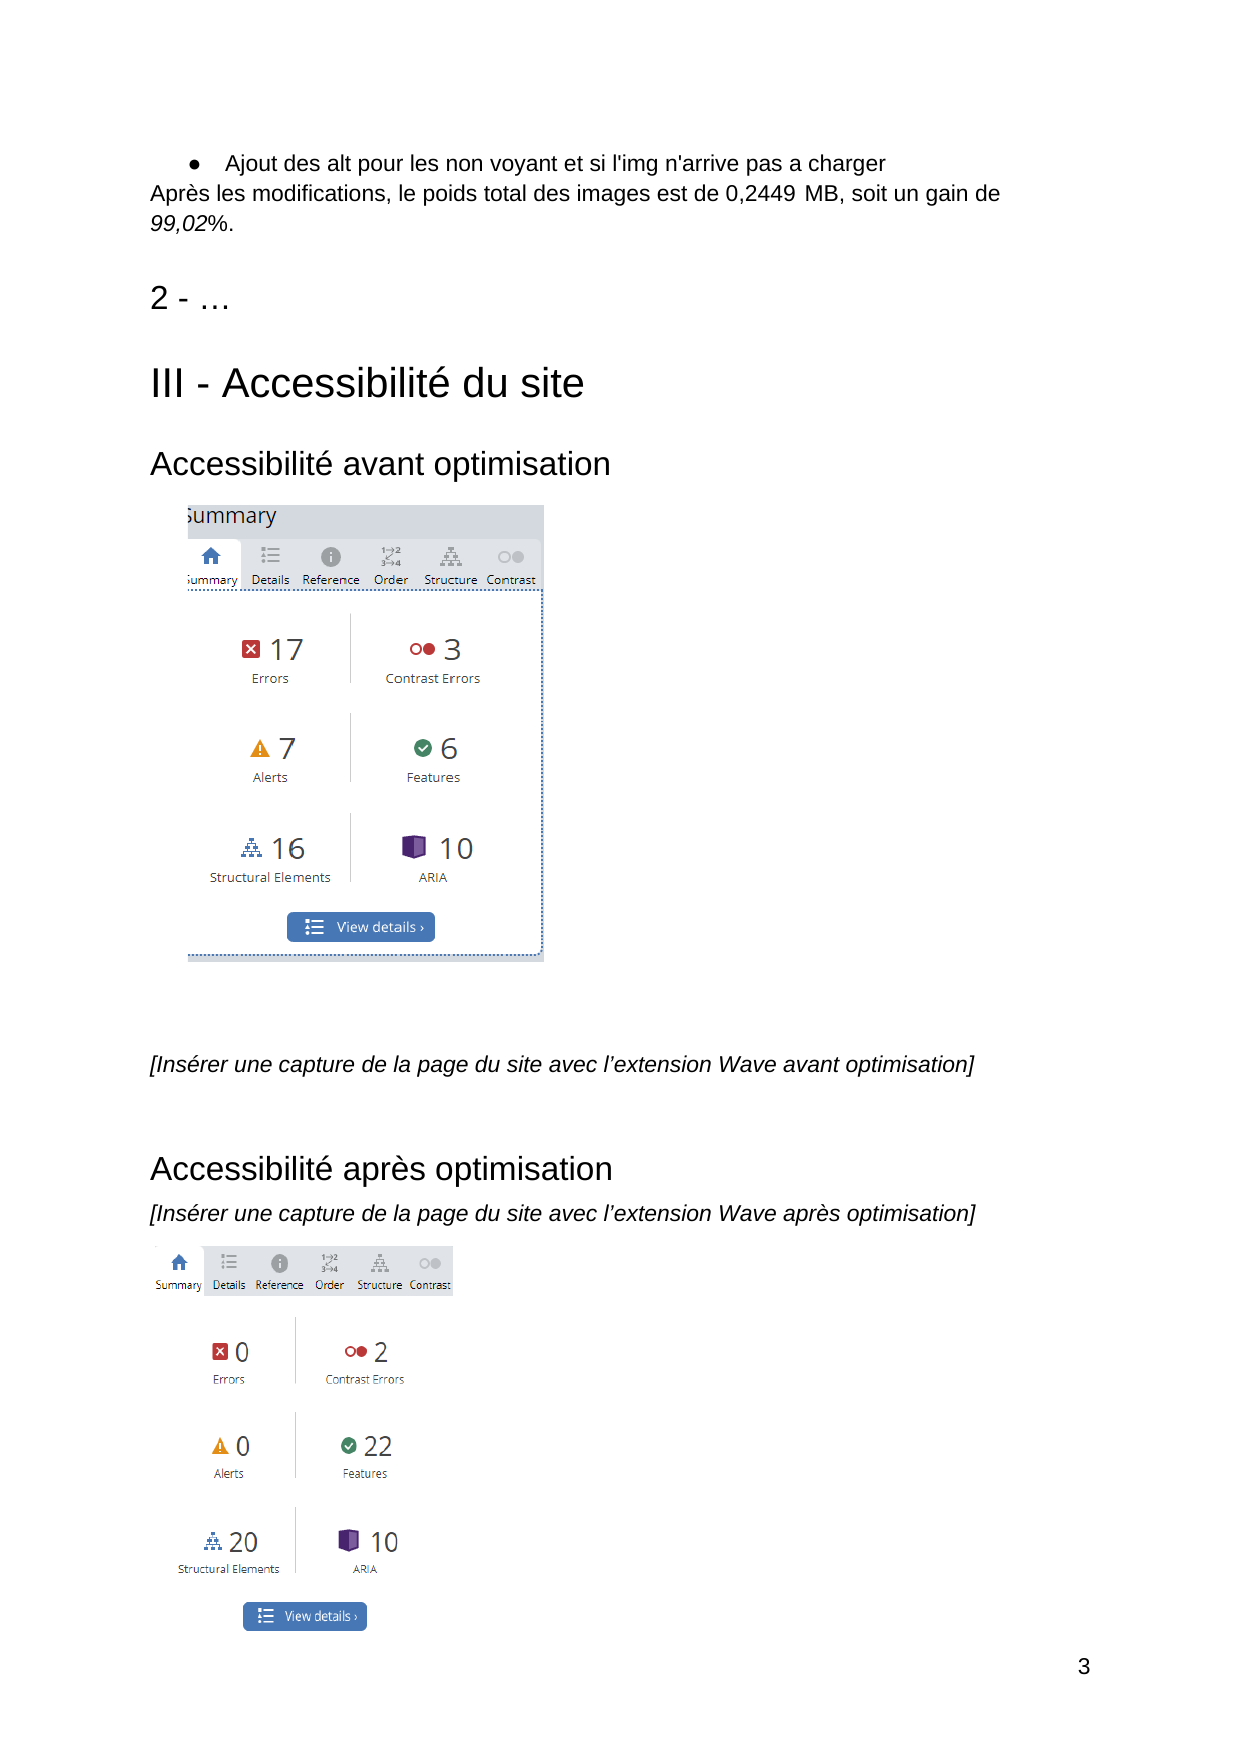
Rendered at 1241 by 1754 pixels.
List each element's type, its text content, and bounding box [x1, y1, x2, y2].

subtitle 2 - … [150, 278, 1090, 317]
subtitle III - Accessibilité du site [150, 358, 1090, 406]
text [Insérer une capture de la page du site avec l’extension Wave avant optimisation] [150, 494, 1090, 1077]
text Après les modifications, le poids total des images est de 0,2449 MB, soit un gain de 99,02%. [150, 180, 1090, 237]
picture [187, 505, 558, 1047]
text [Insérer une capture de la page du site avec l’extension Wave après optimisation] [150, 1199, 1090, 1226]
list Ajout des alt pour les non voyant et si l'img n'arrive pas a charger [187, 150, 1090, 176]
subtitle Accessibilité après optimisation [150, 1148, 1090, 1187]
subtitle Accessibilité avant optimisation [150, 444, 1090, 482]
